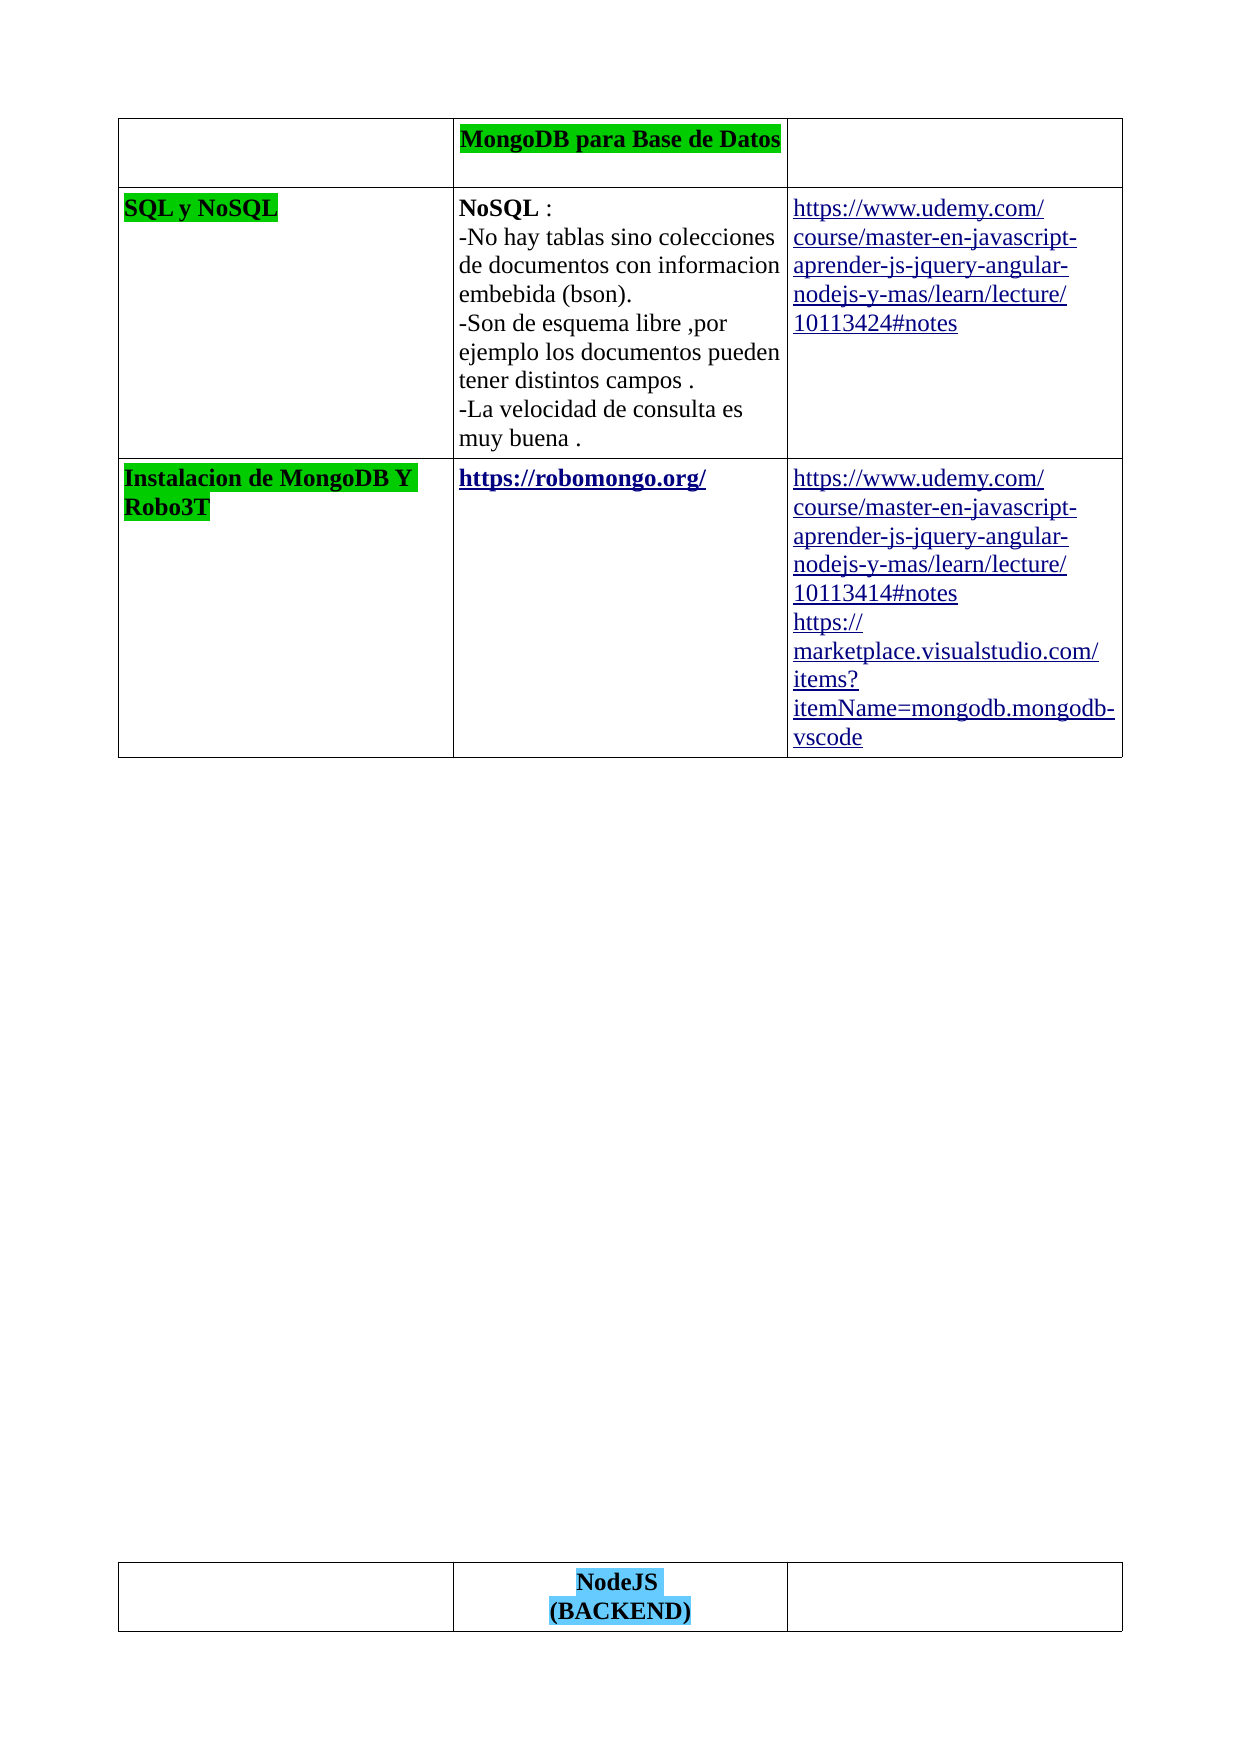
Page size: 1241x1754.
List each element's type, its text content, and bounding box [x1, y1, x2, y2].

table_cell SQL y NoSQL [119, 188, 453, 457]
table_cell NoSQL : -No hay tablas sino colecciones de documentos con informacion embebida (bson). -Son de esquema libre ,por ejemplo los documentos pueden tener distintos campos . -La velocidad de consulta es muy buena . [454, 188, 787, 457]
table_cell [119, 119, 453, 187]
table_header NodeJS (BACKEND) [454, 1563, 787, 1631]
table_cell [788, 119, 1122, 187]
table_header [788, 1563, 1122, 1631]
table_cell https://robomongo.org/ [454, 459, 787, 757]
table_cell MongoDB para Base de Datos [454, 119, 787, 187]
table_cell Instalacion de MongoDB Y Robo3T [119, 459, 453, 757]
table_cell https://www.udemy.com/course/master-en-javascript-aprender-js-jquery-angular-nodejs-y-mas/learn/lecture/10113424#notes [788, 188, 1122, 457]
table_header [119, 1563, 453, 1631]
table_cell https://www.udemy.com/course/master-en-javascript-aprender-js-jquery-angular-nodejs-y-mas/learn/lecture/10113414#notes https://marketplace.visualstudio.com/items?itemName=mongodb.mongodb-vscode [788, 459, 1122, 757]
